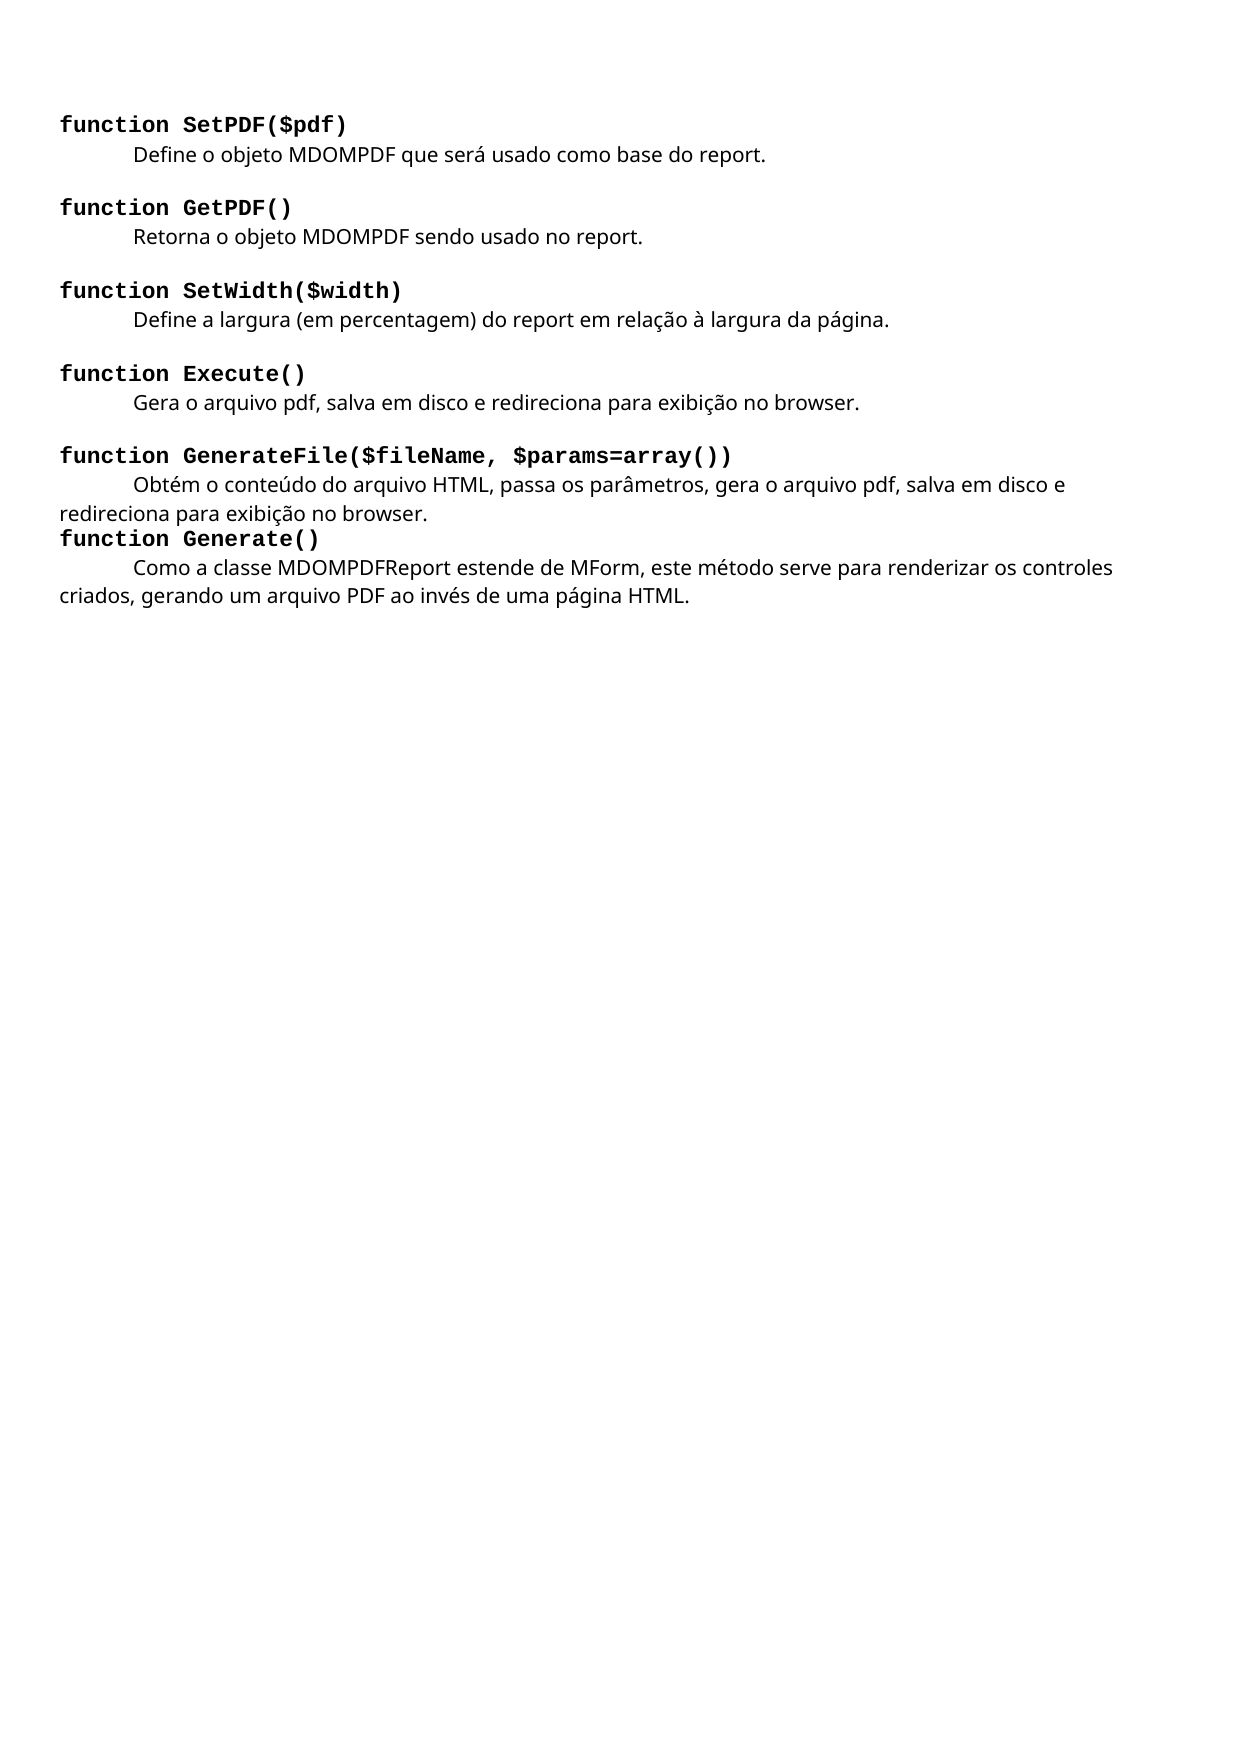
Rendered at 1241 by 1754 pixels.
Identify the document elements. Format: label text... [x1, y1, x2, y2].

text function SetPDF($pdf) [59, 113, 1181, 140]
text function Generate() [59, 527, 1181, 553]
text Como a classe MDOMPDFReport estende de MForm, este método serve para renderizar os controles criados, gerando um arquivo PDF ao invés de uma página HTML. [59, 553, 1181, 610]
text Retorna o objeto MDOMPDF sendo usado no report. [59, 222, 1181, 251]
text function Execute() [59, 362, 1181, 388]
text function SetWidth($width) [59, 279, 1181, 305]
text Gera o arquivo pdf, salva em disco e redireciona para exibição no browser. [59, 388, 1181, 416]
text function GetPDF() [59, 196, 1181, 222]
text function GenerateFile($fileName, $params=array()) [59, 444, 1181, 471]
text Obtém o conteúdo do arquivo HTML, passa os parâmetros, gera o arquivo pdf, salva em disco e redireciona para exibição no browser. [59, 471, 1181, 527]
text Define o objeto MDOMPDF que será usado como base do report. [59, 140, 1181, 168]
text Define a largura (em percentagem) do report em relação à largura da página. [59, 305, 1181, 333]
